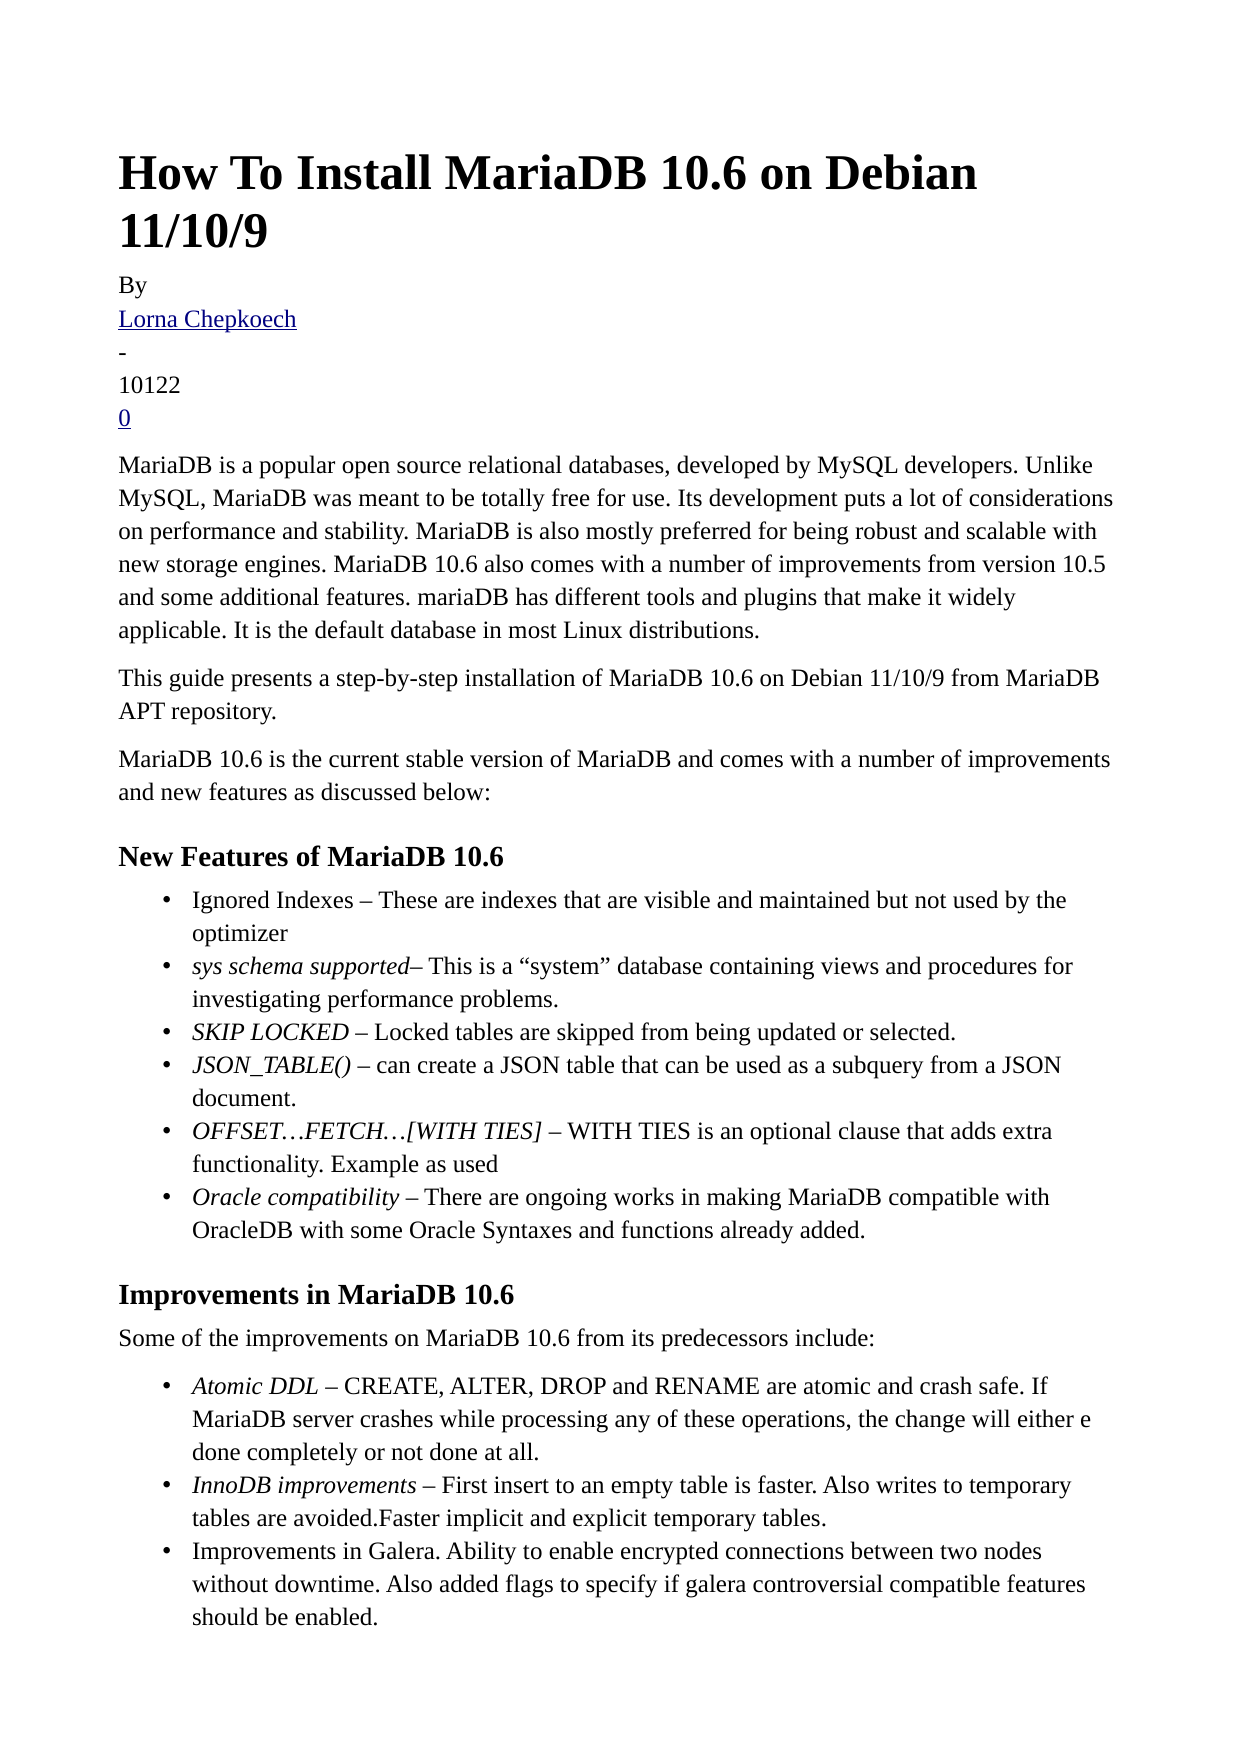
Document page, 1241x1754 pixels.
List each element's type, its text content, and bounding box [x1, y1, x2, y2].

list OFFSET…FETCH…[WITH TIES] – WITH TIES is an optional clause that adds extra functionality. Example as used [162, 1116, 1122, 1178]
text MariaDB 10.6 is the current stable version of MariaDB and comes with a number of improvements and new features as discussed below: [118, 744, 1122, 805]
subtitle How To Install MariaDB 10.6 on Debian 11/10/9 [118, 143, 1122, 258]
list SKIP LOCKED – Locked tables are skipped from being updated or selected. [162, 1017, 1122, 1046]
list Atomic DDL – CREATE, ALTER, DROP and RENAME are atomic and crash safe. If MariaDB server crashes while processing any of these operations, the change will either e done completely or not done at all. [162, 1371, 1122, 1466]
subtitle New Features of MariaDB 10.6 [118, 839, 1122, 872]
text 10122 [118, 370, 1122, 398]
text MariaDB is a popular open source relational databases, developed by MySQL developers. Unlike MySQL, MariaDB was meant to be totally free for use. Its development puts a lot of considerations on performance and stability. MariaDB is also mostly preferred for being robust and scalable with new storage engines. MariaDB 10.6 also comes with a number of improvements from version 10.5 and some additional features. mariaDB has different tools and plugins that make it widely applicable. It is the default database in most Linux distributions. [118, 450, 1122, 644]
list JSON_TABLE() – can create a JSON table that can be used as a subquery from a JSON document. [162, 1050, 1122, 1112]
list Improvements in Galera. Ability to enable encrypted connections between two nodes without downtime. Also added flags to specify if galera controversial compatible features should be enabled. [162, 1536, 1122, 1631]
text - [118, 337, 1122, 365]
text By [118, 271, 1122, 299]
list sys schema supported– This is a “system” database containing views and procedures for investigating performance problems. [162, 951, 1122, 1013]
text This guide presents a step-by-step installation of MariaDB 10.6 on Debian 11/10/9 from MariaDB APT repository. [118, 663, 1122, 725]
list Oracle compatibility – There are ongoing works in making MariaDB compatible with OracleDB with some Oracle Syntaxes and functions already added. [162, 1182, 1122, 1244]
list InnoDB improvements – First insert to an empty table is faster. Also writes to temporary tables are avoided.Faster implicit and explicit temporary tables. [162, 1470, 1122, 1532]
text Some of the improvements on MariaDB 10.6 from its predecessors include: [118, 1323, 1122, 1352]
text Lorna Chepkoech [118, 304, 1122, 332]
text 0 [118, 403, 1122, 431]
subtitle Improvements in MariaDB 10.6 [118, 1277, 1122, 1311]
list Ignored Indexes – These are indexes that are visible and maintained but not used by the optimizer [162, 885, 1122, 947]
